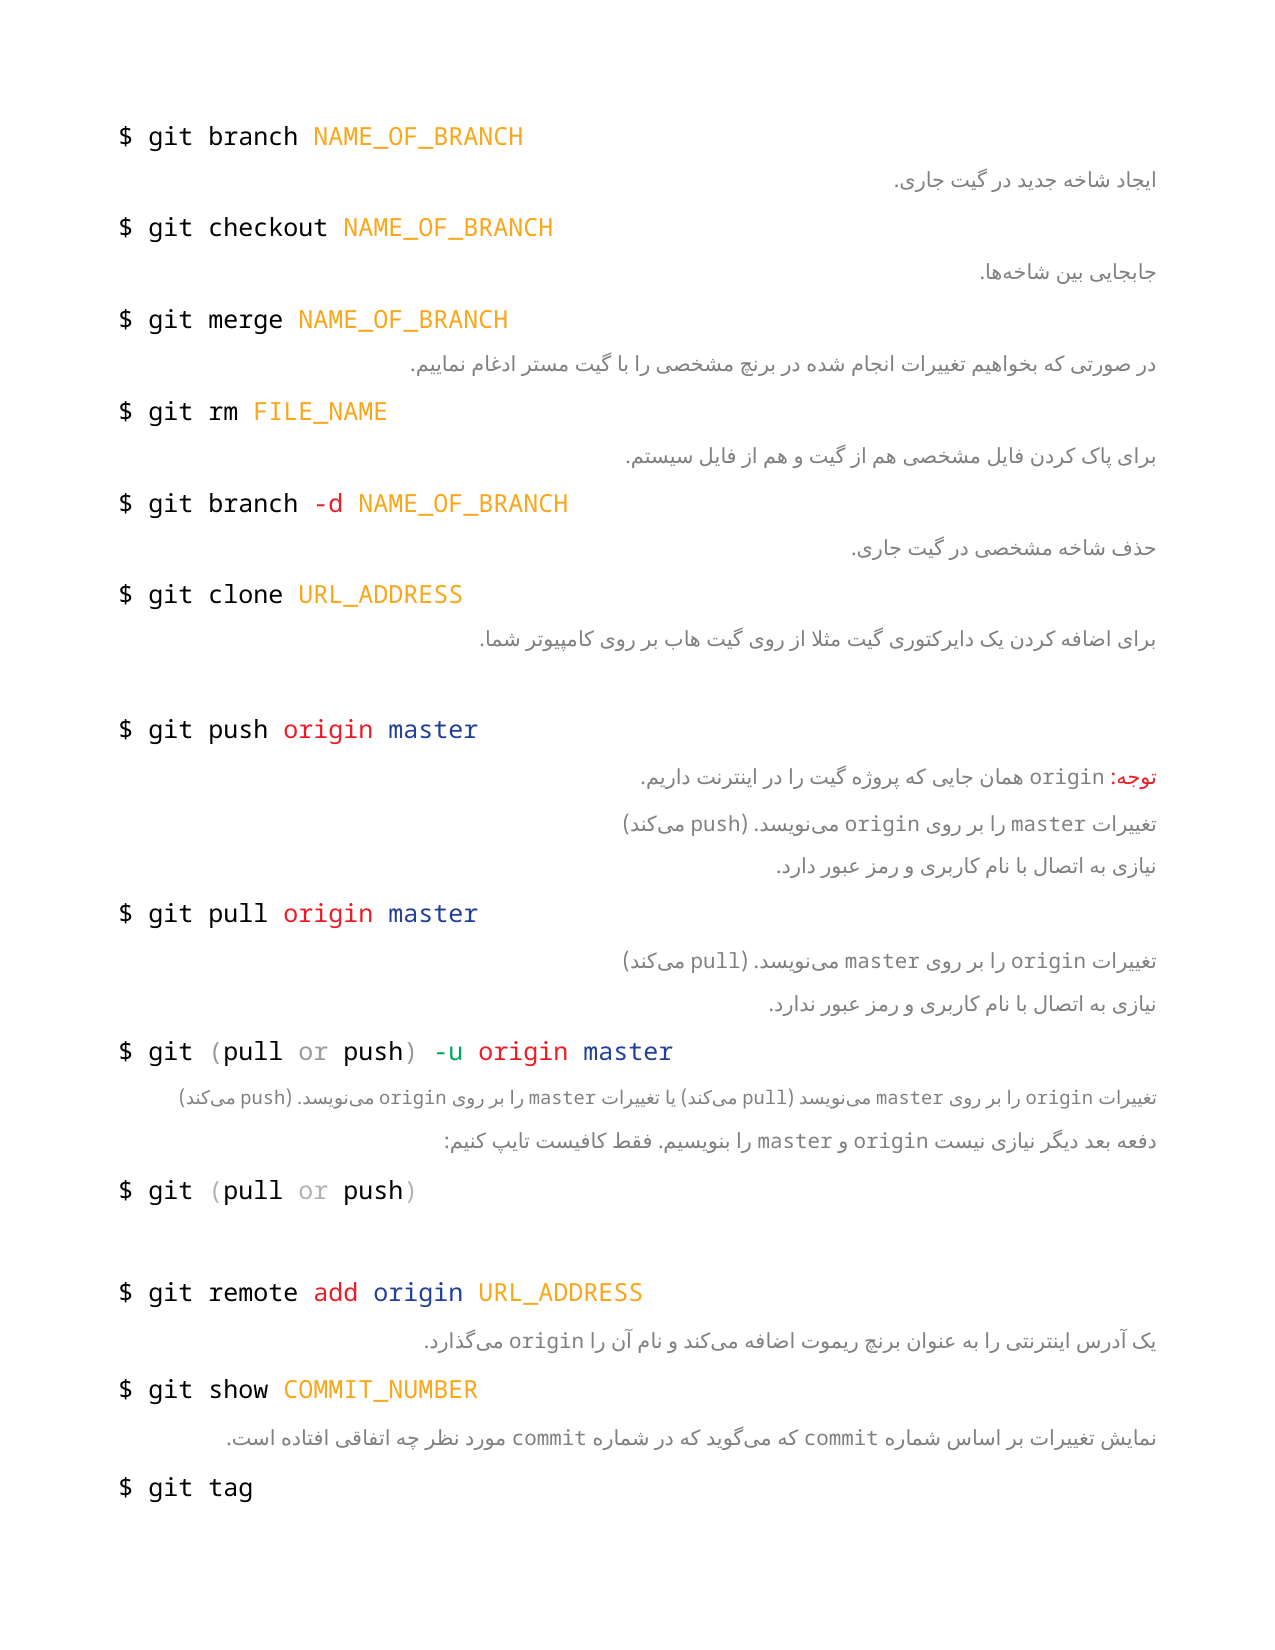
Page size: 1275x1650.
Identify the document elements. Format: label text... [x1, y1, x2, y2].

text نمایش تغییرات بر اساس شماره ‌commit که می‌گوید که در شماره commit مورد نظر چه اتفاقی افتاده است. [118, 1423, 1157, 1454]
text برای پاک کردن فایل مشخصی هم از گیت و هم از فایل سیستم. [118, 444, 1157, 472]
text یک آدرس اینترنتی را به عنوان برنچ ریموت اضافه می‌کند و نام آن را origin می‌گذارد. [118, 1326, 1157, 1357]
text $ git checkout NAME_OF_BRANCH [118, 210, 1157, 244]
text در صورتی که بخواهیم تغییرات انجام شده در برنچ مشخصی را با گیت مستر ادغام نماییم. [118, 353, 1157, 380]
text جابجایی بین شاخه‌ها. [118, 261, 1157, 288]
text تغییرات origin را بر روی master می‌نویسد. (pull می‌کند) [118, 947, 1157, 977]
text حذف شاخه مشخصی در گیت جاری. [118, 536, 1157, 563]
text $ git clone URL_ADDRESS [118, 577, 1157, 611]
text تغییرات origin را بر روی master می‌نویسد (pull می‌کند) یا تغییرات master را بر روی origin می‌نویسد. (push می‌کند) [118, 1085, 1157, 1112]
text $ git (pull or push) [118, 1173, 1157, 1207]
text برای اضافه کردن یک دایرکتوری گیت مثلا از روی گیت هاب بر روی کامپیوتر شما. [118, 628, 1157, 655]
text تغییرات master را بر روی origin می‌نویسد. (push می‌کند) [118, 809, 1157, 839]
text ایجاد شاخه جدید در گیت جاری. [118, 169, 1157, 196]
text توجه: origin همان جایی که پروژه گیت را در اینترنت داریم. [118, 762, 1157, 793]
text نیازی به اتصال با نام کاربری و رمز عبور دارد. [118, 855, 1157, 882]
text نیازی به اتصال با نام کاربری و رمز عبور ندارد. [118, 993, 1157, 1020]
text $ git merge NAME_OF_BRANCH [118, 302, 1157, 336]
text دفعه بعد دیگر نیازی نیست origin و master را بنویسیم. فقط کافیست تایپ کنیم: [118, 1126, 1157, 1157]
text $ git (pull or push) -u origin master [118, 1034, 1157, 1068]
text $ git pull origin master [118, 896, 1157, 930]
text $ git show COMMIT_NUMBER [118, 1372, 1157, 1406]
text $ git branch -d NAME_OF_BRANCH [118, 485, 1157, 519]
text $ git push origin master [118, 711, 1157, 745]
text $ git tag [118, 1469, 1157, 1503]
text $ git branch NAME_OF_BRANCH [118, 118, 1157, 152]
text $ git remote add origin URL_ADDRESS [118, 1275, 1157, 1309]
text $ git rm FILE_NAME [118, 393, 1157, 427]
